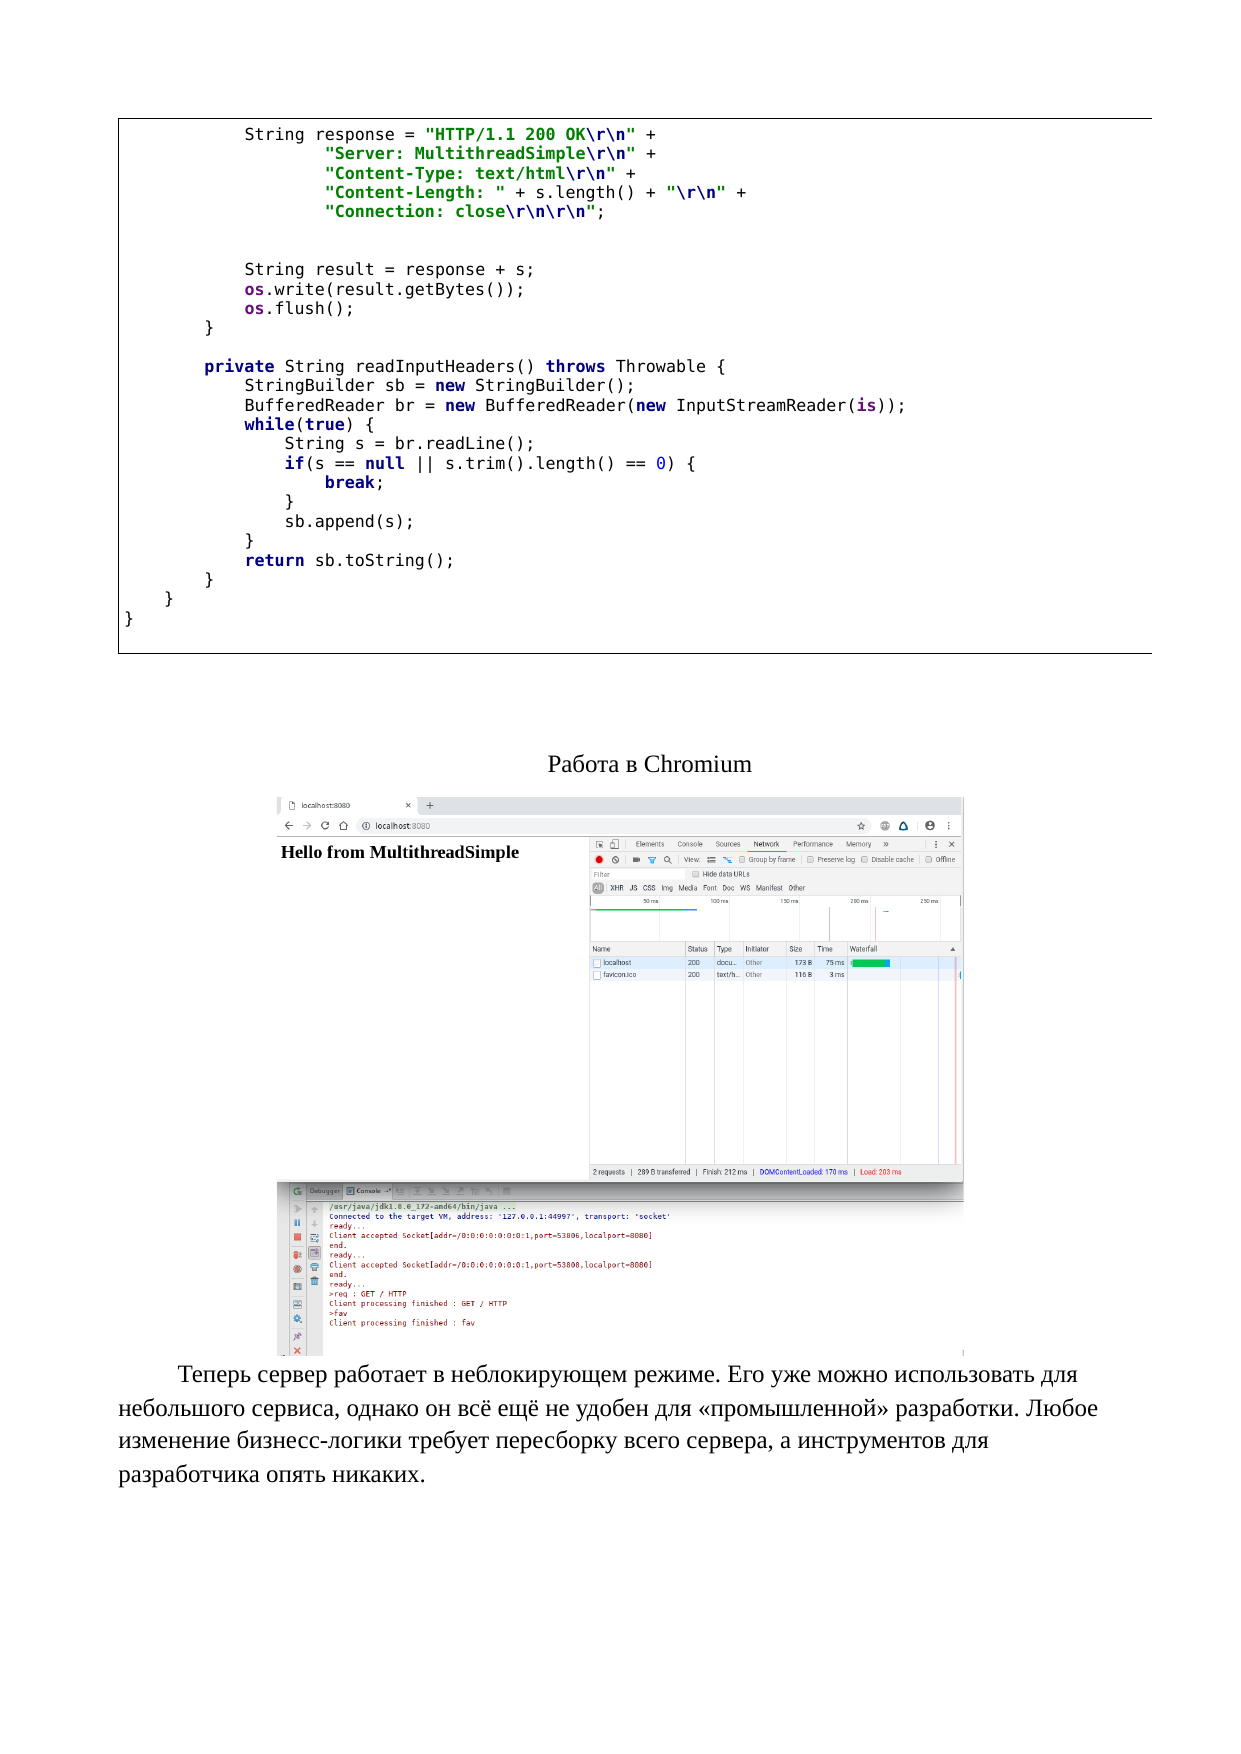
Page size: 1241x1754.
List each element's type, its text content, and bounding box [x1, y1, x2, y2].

text Теперь сервер работает в неблокирующем режиме. Его уже можно использовать для небольшого сервиса, однако он всё ещё не удобен для «промышленной» разработки. Любое изменение бизнесс-логики требует пересборку всего сервера, а инструментов для разработчика опять никаких. [118, 797, 1122, 1487]
picture [276, 797, 964, 1356]
table_header String response = "HTTP/1.1 200 OK\r\n" + "Server: MultithreadSimple\r\n" + "Content-Type: text/html\r\n" + "Content-Length: " + s.length() + "\r\n" + "Connection: close\r\n\r\n"; String result = response + s; os.write(result.getBytes()); os.flush(); } private String readInputHeaders() throws Throwable { StringBuilder sb = new StringBuilder(); BufferedReader br = new BufferedReader(new InputStreamReader(is)); while(true) { String s = br.readLine(); if(s == null || s.trim().length() == 0) { break; } sb.append(s); } return sb.toString(); } } } [119, 119, 1152, 653]
text Работа в Chromium [118, 749, 1122, 778]
